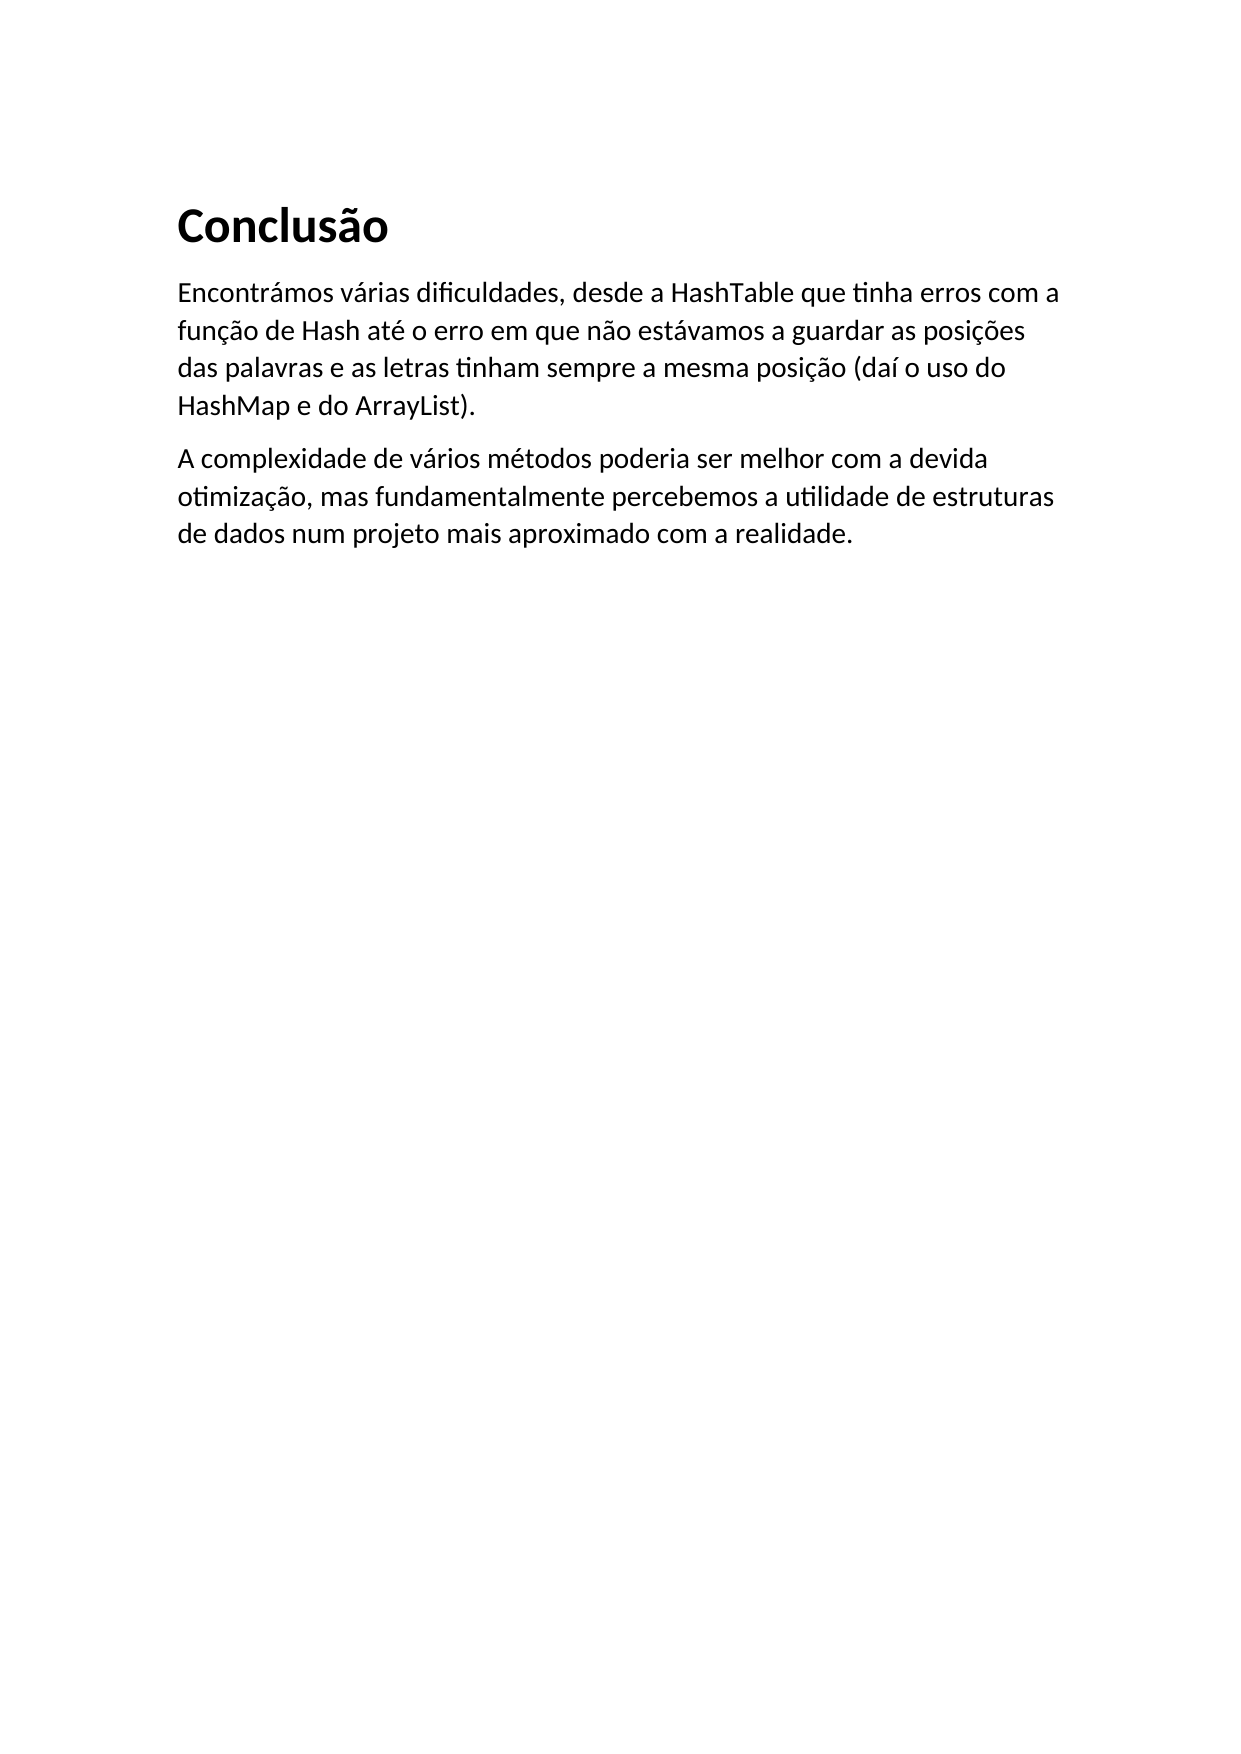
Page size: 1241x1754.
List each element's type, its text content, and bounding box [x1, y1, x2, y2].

text A complexidade de vários métodos poderia ser melhor com a devida otimização, mas fundamentalmente percebemos a utilidade de estruturas de dados num projeto mais aproximado com a realidade. [177, 441, 1063, 551]
text Encontrámos várias dificuldades, desde a HashTable que tinha erros com a função de Hash até o erro em que não estávamos a guardar as posições das palavras e as letras tinham sempre a mesma posição (daí o uso do HashMap e do ArrayList). [177, 274, 1063, 422]
text Conclusão [177, 194, 1063, 255]
